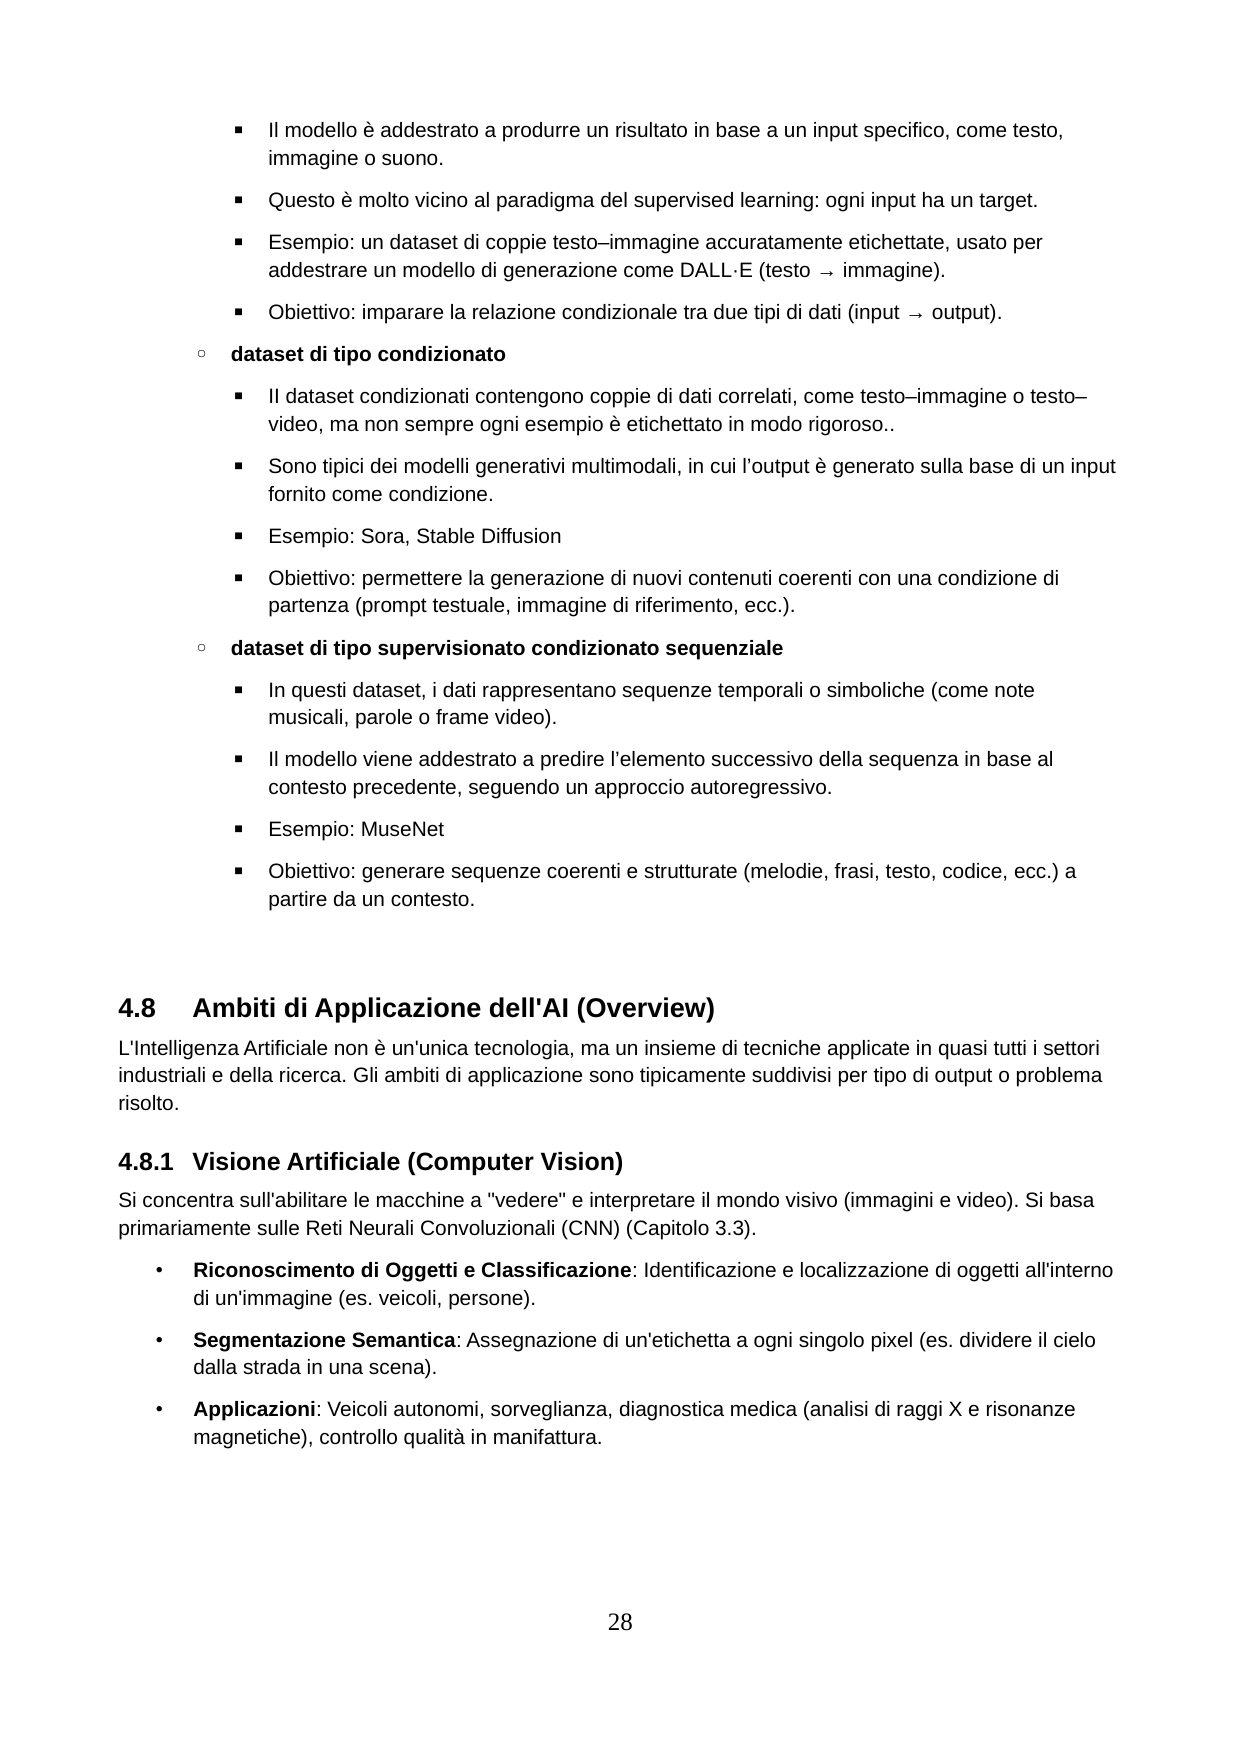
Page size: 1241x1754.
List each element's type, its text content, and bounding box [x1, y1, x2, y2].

text Si concentra sull'abilitare le macchine a "vedere" e interpretare il mondo visivo (immagini e video). Si basa primariamente sulle Reti Neurali Convoluzionali (CNN) (Capitolo 3.3). [118, 1188, 1122, 1240]
list dataset di tipo condizionato [193, 342, 1122, 366]
list Esempio: un dataset di coppie testo–immagine accuratamente etichettate, usato per addestrare un modello di generazione come DALL·E (testo → immagine). [231, 230, 1122, 282]
list Il modello viene addestrato a predire l’elemento successivo della sequenza in base al contesto precedente, seguendo un approccio autoregressivo. [231, 747, 1122, 799]
list Obiettivo: permettere la generazione di nuovi contenuti coerenti con una condizione di partenza (prompt testuale, immagine di riferimento, ecc.). [231, 566, 1122, 617]
list Obiettivo: imparare la relazione condizionale tra due tipi di dati (input → output). [231, 300, 1122, 324]
list Obiettivo: generare sequenze coerenti e strutturate (melodie, frasi, testo, codice, ecc.) a partire da un contesto. [231, 859, 1122, 911]
list Esempio: Sora, Stable Diffusion [231, 523, 1122, 547]
list II dataset condizionati contengono coppie di dati correlati, come testo–immagine o testo–video, ma non sempre ogni esempio è etichettato in modo rigoroso.. [231, 384, 1122, 436]
list Questo è molto vicino al paradigma del supervised learning: ogni input ha un target. [231, 188, 1122, 212]
list In questi dataset, i dati rappresentano sequenze temporali o simboliche (come note musicali, parole o frame video). [231, 677, 1122, 729]
list Segmentazione Semantica: Assegnazione di un'etichetta a ogni singolo pixel (es. dividere il cielo dalla strada in una scena). [156, 1328, 1122, 1379]
text L'Intelligenza Artificiale non è un'unica tecnologia, ma un insieme di tecniche applicate in quasi tutti i settori industriali e della ricerca. Gli ambiti di applicazione sono tipicamente suddivisi per tipo di output o problema risolto. [118, 1035, 1122, 1114]
list Esempio: MuseNet [231, 817, 1122, 841]
list Il modello è addestrato a produrre un risultato in base a un input specifico, come testo, immagine o suono. [231, 118, 1122, 170]
subtitle Ambiti di Applicazione dell'AI (Overview) [118, 992, 1122, 1023]
subtitle Visione Artificiale (Computer Vision) [118, 1147, 1122, 1176]
list Applicazioni: Veicoli autonomi, sorveglianza, diagnostica medica (analisi di raggi X e risonanze magnetiche), controllo qualità in manifattura. [156, 1397, 1122, 1449]
list Sono tipici dei modelli generativi multimodali, in cui l’output è generato sulla base di un input fornito come condizione. [231, 454, 1122, 505]
list Riconoscimento di Oggetti e Classificazione: Identificazione e localizzazione di oggetti all'interno di un'immagine (es. veicoli, persone). [156, 1258, 1122, 1309]
list dataset di tipo supervisionato condizionato sequenziale [193, 635, 1122, 659]
